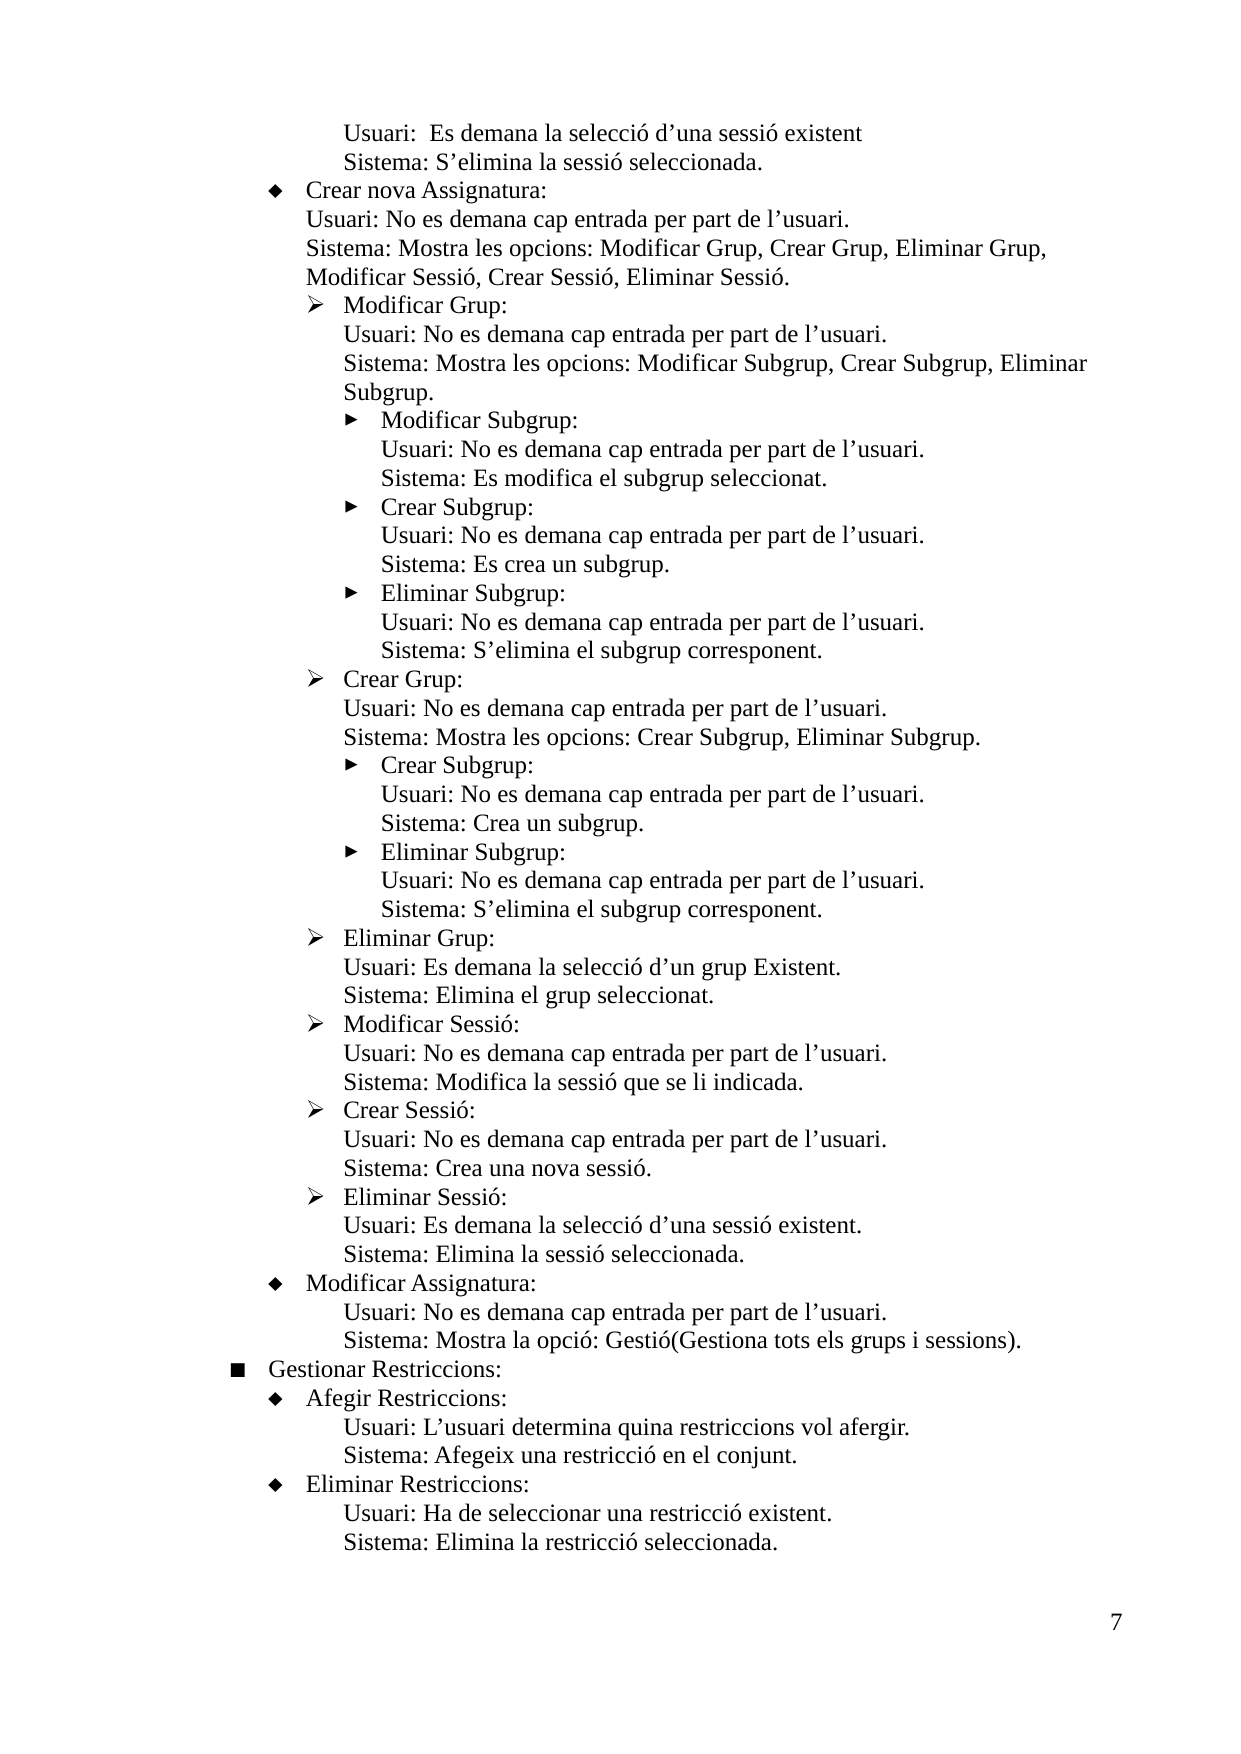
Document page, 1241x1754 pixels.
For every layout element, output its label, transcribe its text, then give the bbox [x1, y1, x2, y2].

list Eliminar Sessió: [306, 1182, 1122, 1211]
list Sistema: Afegeix una restricció en el conjunt. [306, 1441, 1122, 1469]
list Usuari: Es demana la selecció d’una sessió existent. [306, 1211, 1122, 1239]
list Crear Subgrup: [343, 492, 1122, 521]
list Usuari: No es demana cap entrada per part de l’usuari. [306, 1124, 1122, 1153]
list Sistema: Mostra la opció: Gestió(Gestiona tots els grups i sessions). [306, 1326, 1122, 1354]
list Usuari: Es demana la selecció d’un grup Existent. [306, 952, 1122, 981]
list Sistema: Es modifica el subgrup seleccionat. [343, 463, 1122, 492]
list Sistema: Crea una nova sessió. [306, 1153, 1122, 1182]
list Eliminar Subgrup: [343, 578, 1122, 607]
list Usuari: No es demana cap entrada per part de l’usuari. [343, 521, 1122, 549]
list Sistema: Mostra les opcions: Modificar Grup, Crear Grup, Eliminar Grup, Modificar Sessió, Crear Sessió, Eliminar Sessió. [268, 233, 1122, 291]
list Usuari: No es demana cap entrada per part de l’usuari. [306, 693, 1122, 722]
list Sistema: Elimina la restricció seleccionada. [306, 1527, 1122, 1556]
list Eliminar Grup: [306, 923, 1122, 952]
list Sistema: Es crea un subgrup. [343, 549, 1122, 578]
list Eliminar Subgrup: [343, 837, 1122, 866]
list Modificar Sessió: [306, 1009, 1122, 1038]
list Sistema: Crea un subgrup. [343, 808, 1122, 837]
list Modificar Subgrup: [343, 406, 1122, 434]
list Usuari: Ha de seleccionar una restricció existent. [306, 1498, 1122, 1527]
list Afegir Restriccions: [268, 1383, 1122, 1412]
list Sistema: Elimina el grup seleccionat. [306, 981, 1122, 1009]
list Gestionar Restriccions: [231, 1354, 1122, 1383]
list Usuari: No es demana cap entrada per part de l’usuari. [306, 1038, 1122, 1067]
list Usuari: Es demana la selecció d’una sessió existent [306, 118, 1122, 147]
list Usuari: No es demana cap entrada per part de l’usuari. [306, 319, 1122, 348]
list Usuari: No es demana cap entrada per part de l’usuari. [343, 434, 1122, 463]
list Usuari: No es demana cap entrada per part de l’usuari. [343, 779, 1122, 808]
list Usuari: No es demana cap entrada per part de l’usuari. [268, 204, 1122, 233]
list Sistema: S’elimina el subgrup corresponent. [343, 636, 1122, 664]
list Crear Grup: [306, 664, 1122, 693]
list Modificar Assignatura: [268, 1268, 1122, 1297]
list Usuari: L’usuari determina quina restriccions vol afergir. [306, 1412, 1122, 1441]
list Crear Sessió: [306, 1096, 1122, 1124]
list Eliminar Restriccions: [268, 1469, 1122, 1498]
list Sistema: Mostra les opcions: Crear Subgrup, Eliminar Subgrup. [306, 722, 1122, 751]
list Sistema: Elimina la sessió seleccionada. [306, 1239, 1122, 1268]
list Sistema: S’elimina el subgrup corresponent. [343, 894, 1122, 923]
list Sistema: Mostra les opcions: Modificar Subgrup, Crear Subgrup, Eliminar Subgrup. [306, 348, 1122, 406]
list Crear Subgrup: [343, 751, 1122, 779]
list Sistema: Modifica la sessió que se li indicada. [306, 1067, 1122, 1096]
list Usuari: No es demana cap entrada per part de l’usuari. [343, 866, 1122, 894]
list Crear nova Assignatura: [268, 176, 1122, 204]
list Usuari: No es demana cap entrada per part de l’usuari. [306, 1297, 1122, 1326]
list Sistema: S’elimina la sessió seleccionada. [306, 147, 1122, 176]
list Modificar Grup: [306, 291, 1122, 319]
list Usuari: No es demana cap entrada per part de l’usuari. [343, 607, 1122, 636]
